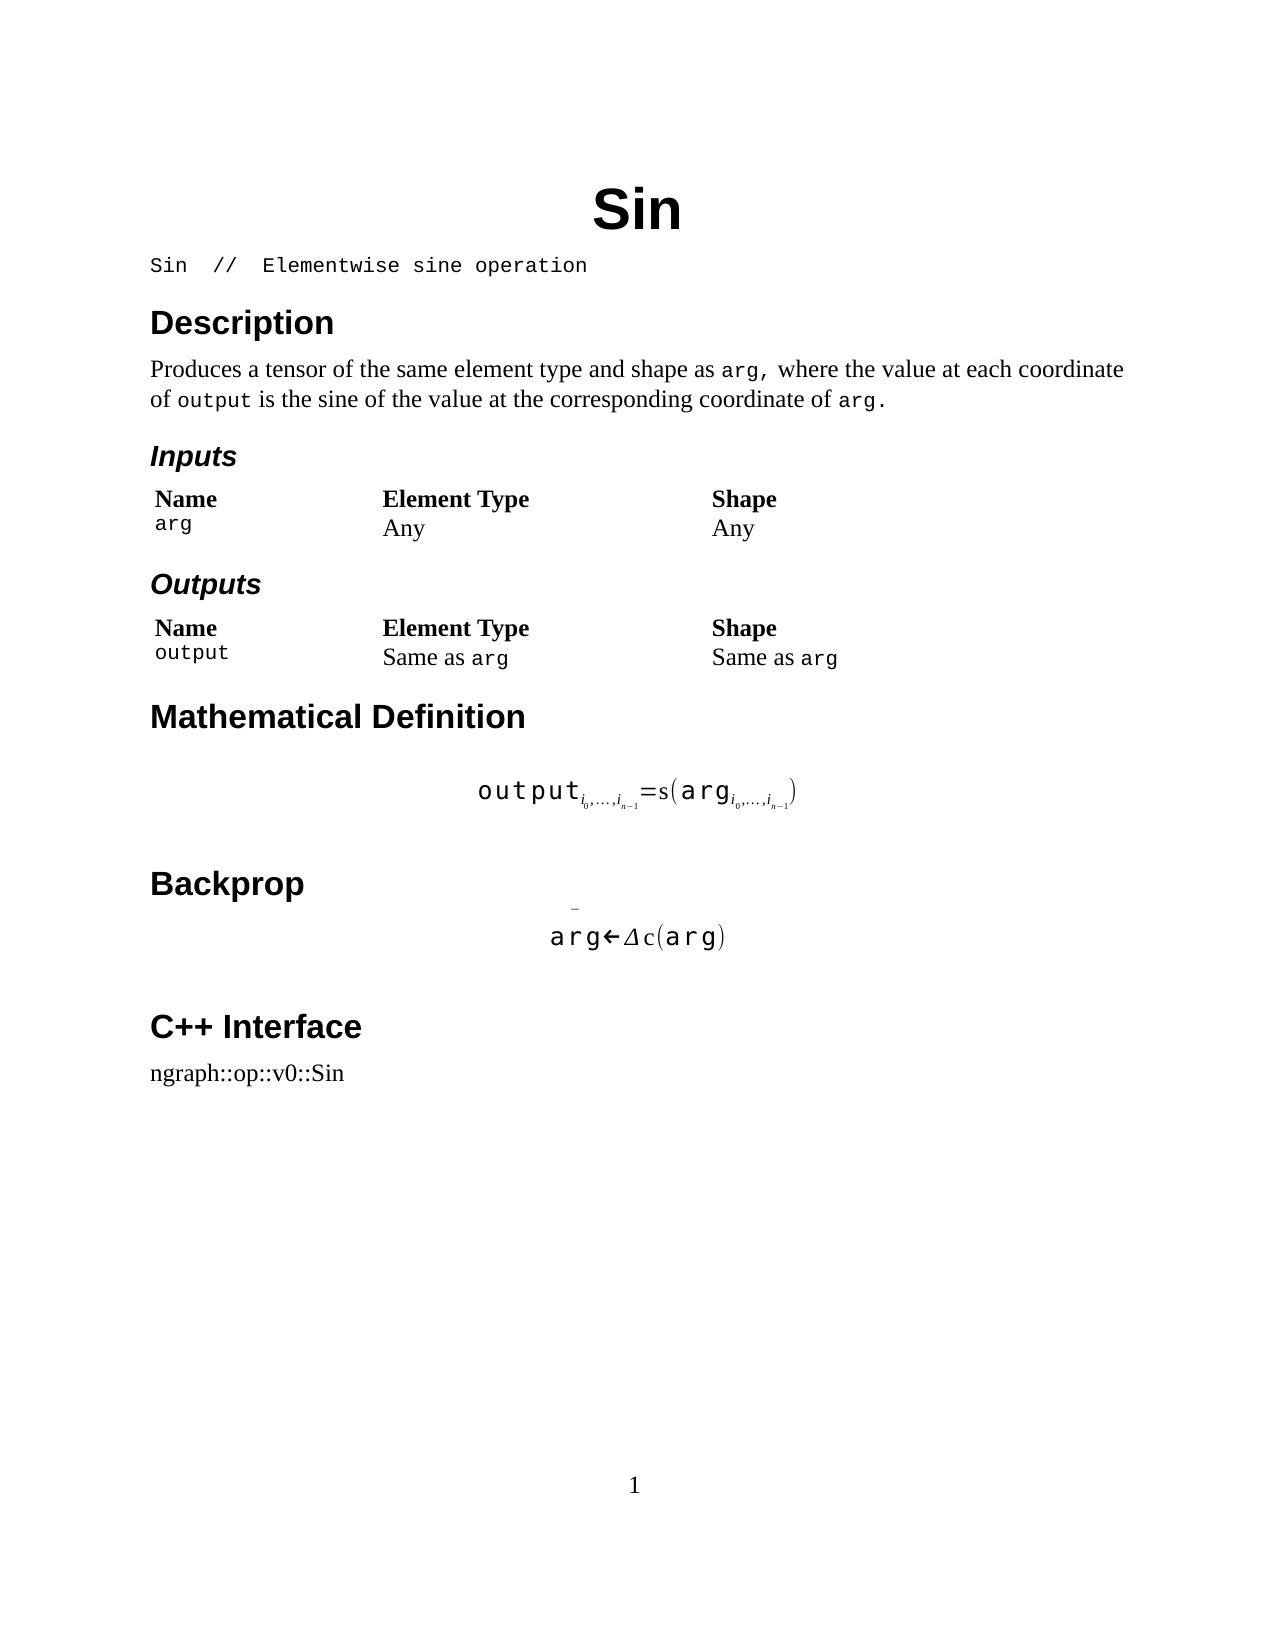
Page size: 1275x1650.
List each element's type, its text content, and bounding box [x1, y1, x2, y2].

table_header Name [150, 485, 378, 513]
subtitle Mathematical Definition [150, 696, 1125, 735]
subtitle Description [150, 303, 1125, 342]
table_cell output [150, 642, 378, 671]
table_header Element Type [378, 485, 707, 513]
subtitle C++ Interface [150, 1006, 1125, 1045]
table_header Shape [707, 485, 1125, 513]
subtitle Inputs [150, 438, 1125, 472]
table_cell Same as arg [707, 642, 1125, 671]
table_header Element Type [378, 613, 707, 642]
table_cell Any [378, 513, 707, 542]
title Sin [150, 175, 1125, 242]
text Produces a tensor of the same element type and shape as arg, where the value at each coordinate of output is the sine of the value at the corresponding coordinate of arg. [150, 354, 1125, 413]
subtitle Outputs [150, 567, 1125, 601]
subtitle Backprop [150, 864, 1125, 903]
table_cell Same as arg [378, 642, 707, 671]
table_header Shape [707, 613, 1125, 642]
table_cell Any [707, 513, 1125, 542]
text Sin // Elementwise sine operation [150, 254, 1125, 278]
text ngraph::op::v0::Sin [150, 1058, 1125, 1086]
table_cell arg [150, 513, 378, 542]
table_header Name [150, 613, 378, 642]
